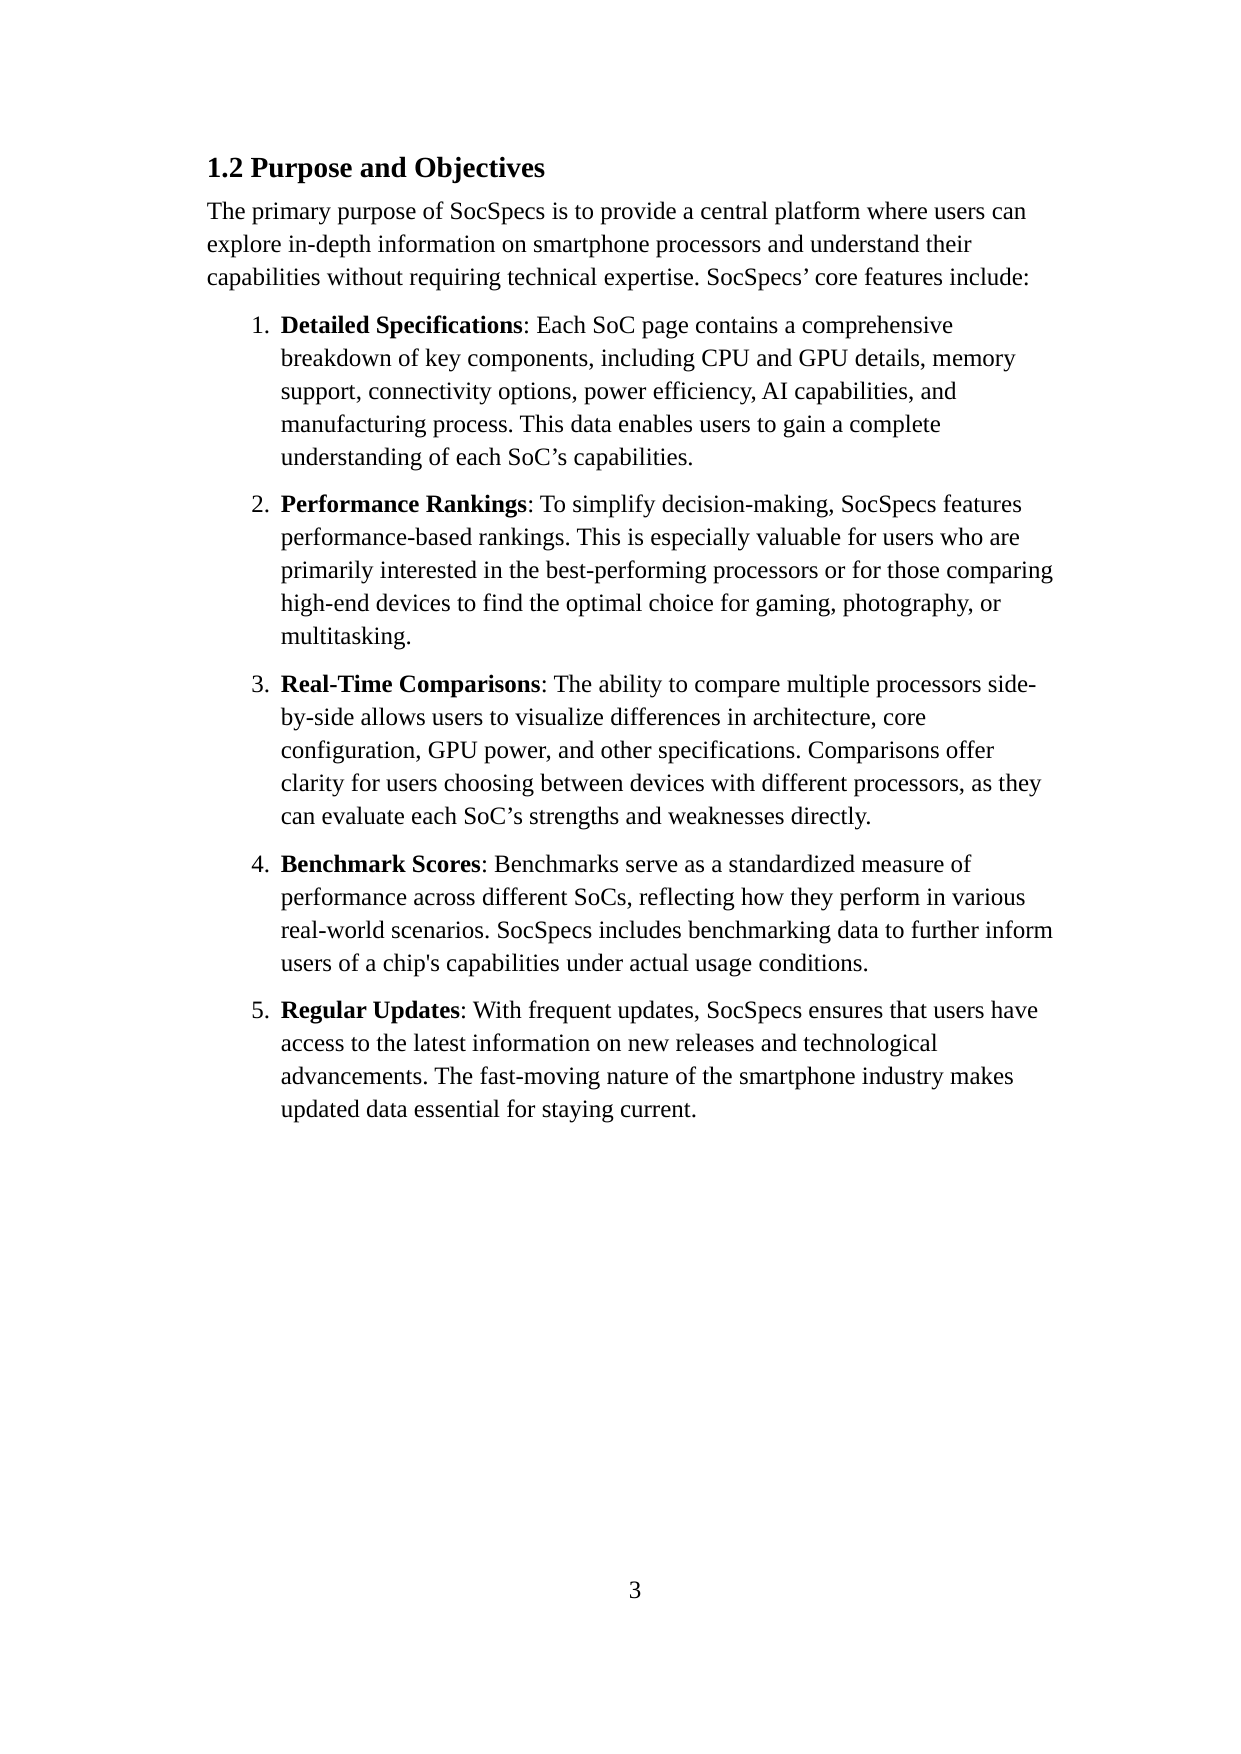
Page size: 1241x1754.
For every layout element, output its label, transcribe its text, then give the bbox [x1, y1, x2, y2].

list Detailed Specifications: Each SoC page contains a comprehensive breakdown of key components, including CPU and GPU details, memory support, connectivity options, power efficiency, AI capabilities, and manufacturing process. This data enables users to gain a complete understanding of each SoC’s capabilities. [251, 310, 1063, 471]
list Performance Rankings: To simplify decision-making, SocSpecs features performance-based rankings. This is especially valuable for users who are primarily interested in the best-performing processors or for those comparing high-end devices to find the optimal choice for gaming, photography, or multitasking. [251, 489, 1063, 650]
list Real-Time Comparisons: The ability to compare multiple processors side-by-side allows users to visualize differences in architecture, core configuration, GPU power, and other specifications. Comparisons offer clarity for users choosing between devices with different processors, as they can evaluate each SoC’s strengths and weaknesses directly. [251, 669, 1063, 830]
subtitle 1.2 Purpose and Objectives [207, 150, 1063, 183]
text The primary purpose of SocSpecs is to provide a central platform where users can explore in-depth information on smartphone processors and understand their capabilities without requiring technical expertise. SocSpecs’ core features include: [207, 196, 1063, 291]
list Benchmark Scores: Benchmarks serve as a standardized measure of performance across different SoCs, reflecting how they perform in various real-world scenarios. SocSpecs includes benchmarking data to further inform users of a chip's capabilities under actual usage conditions. [251, 849, 1063, 977]
list Regular Updates: With frequent updates, SocSpecs ensures that users have access to the latest information on new releases and technological advancements. The fast-moving nature of the smartphone industry makes updated data essential for staying current. [251, 995, 1063, 1123]
